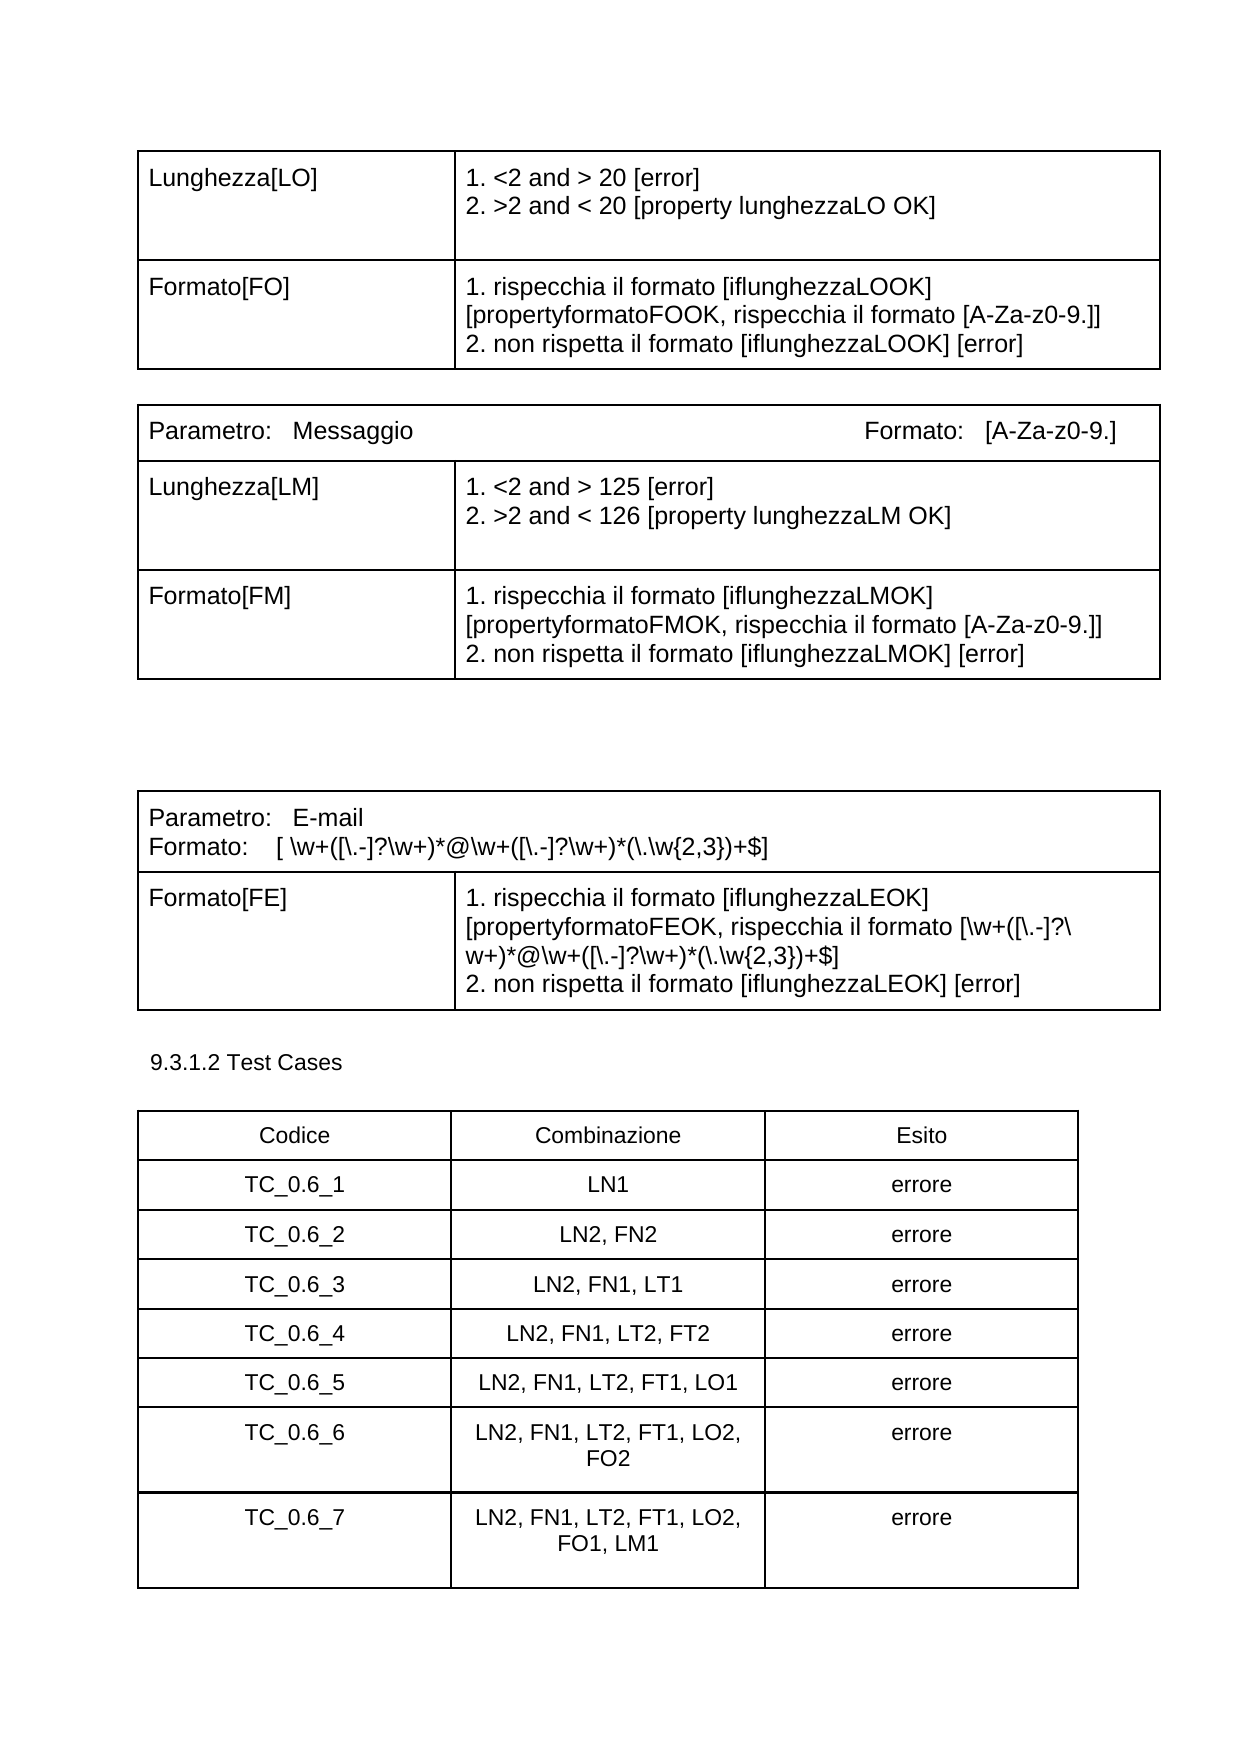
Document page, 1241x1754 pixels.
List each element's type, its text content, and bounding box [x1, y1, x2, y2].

table_cell TC_0.6_7 [139, 1494, 450, 1587]
table_header Parametro: E-mail Formato: [ \w+([\.-]?\w+)*@\w+([\.-]?\w+)*(\.\w{2,3})+$] [139, 792, 1159, 871]
table_cell Lunghezza[LM] [139, 462, 454, 569]
table_cell 1. rispecchia il formato [iflunghezzaLEOK] [propertyformatoFEOK, rispecchia il formato [\w+([\.-]?\w+)*@\w+([\.-]?\w+)*(\.\w{2,3})+$] 2. non rispetta il formato [iflunghezzaLEOK] [error] [456, 873, 1159, 1008]
table_cell TC_0.6_1 [139, 1161, 450, 1209]
table_cell 1. <2 and > 125 [error] 2. >2 and < 126 [property lunghezzaLM OK] [456, 462, 1159, 569]
table_cell errore [766, 1494, 1077, 1587]
table_header Esito [766, 1112, 1077, 1159]
table_cell errore [766, 1211, 1077, 1258]
table_cell LN2, FN1, LT2, FT1, LO1 [452, 1359, 764, 1406]
table_cell LN2, FN1, LT2, FT2 [452, 1310, 764, 1357]
table_cell Formato[FE] [139, 873, 454, 1008]
table_cell TC_0.6_3 [139, 1260, 450, 1307]
table_cell TC_0.6_5 [139, 1359, 450, 1406]
table_cell LN2, FN2 [452, 1211, 764, 1258]
table_cell errore [766, 1161, 1077, 1209]
table_cell Formato[FM] [139, 571, 454, 678]
text 9.3.1.2 Test Cases [150, 1049, 1090, 1076]
table_header Codice [139, 1112, 450, 1159]
table_header Combinazione [452, 1112, 764, 1159]
table_cell 1. rispecchia il formato [iflunghezzaLMOK] [propertyformatoFMOK, rispecchia il formato [A-Za-z0-9.]] 2. non rispetta il formato [iflunghezzaLMOK] [error] [456, 571, 1159, 678]
table_cell LN2, FN1, LT2, FT1, LO2, FO1, LM1 [452, 1494, 764, 1587]
table_cell LN2, FN1, LT1 [452, 1260, 764, 1307]
table_cell Formato[FO] [139, 261, 454, 368]
table_cell LN2, FN1, LT2, FT1, LO2, FO2 [452, 1408, 764, 1491]
table_cell 1. <2 and > 20 [error] 2. >2 and < 20 [property lunghezzaLO OK] [456, 152, 1159, 259]
table_cell errore [766, 1310, 1077, 1357]
table_cell errore [766, 1260, 1077, 1307]
table_cell Lunghezza[LO] [139, 152, 454, 259]
table_cell 1. rispecchia il formato [iflunghezzaLOOK] [propertyformatoFOOK, rispecchia il formato [A-Za-z0-9.]] 2. non rispetta il formato [iflunghezzaLOOK] [error] [456, 261, 1159, 368]
table_header Parametro: Messaggio Formato: [A-Za-z0-9.] [139, 406, 1159, 460]
table_cell LN1 [452, 1161, 764, 1209]
table_cell errore [766, 1359, 1077, 1406]
table_cell errore [766, 1408, 1077, 1491]
table_cell TC_0.6_4 [139, 1310, 450, 1357]
table_cell TC_0.6_6 [139, 1408, 450, 1491]
table_cell TC_0.6_2 [139, 1211, 450, 1258]
